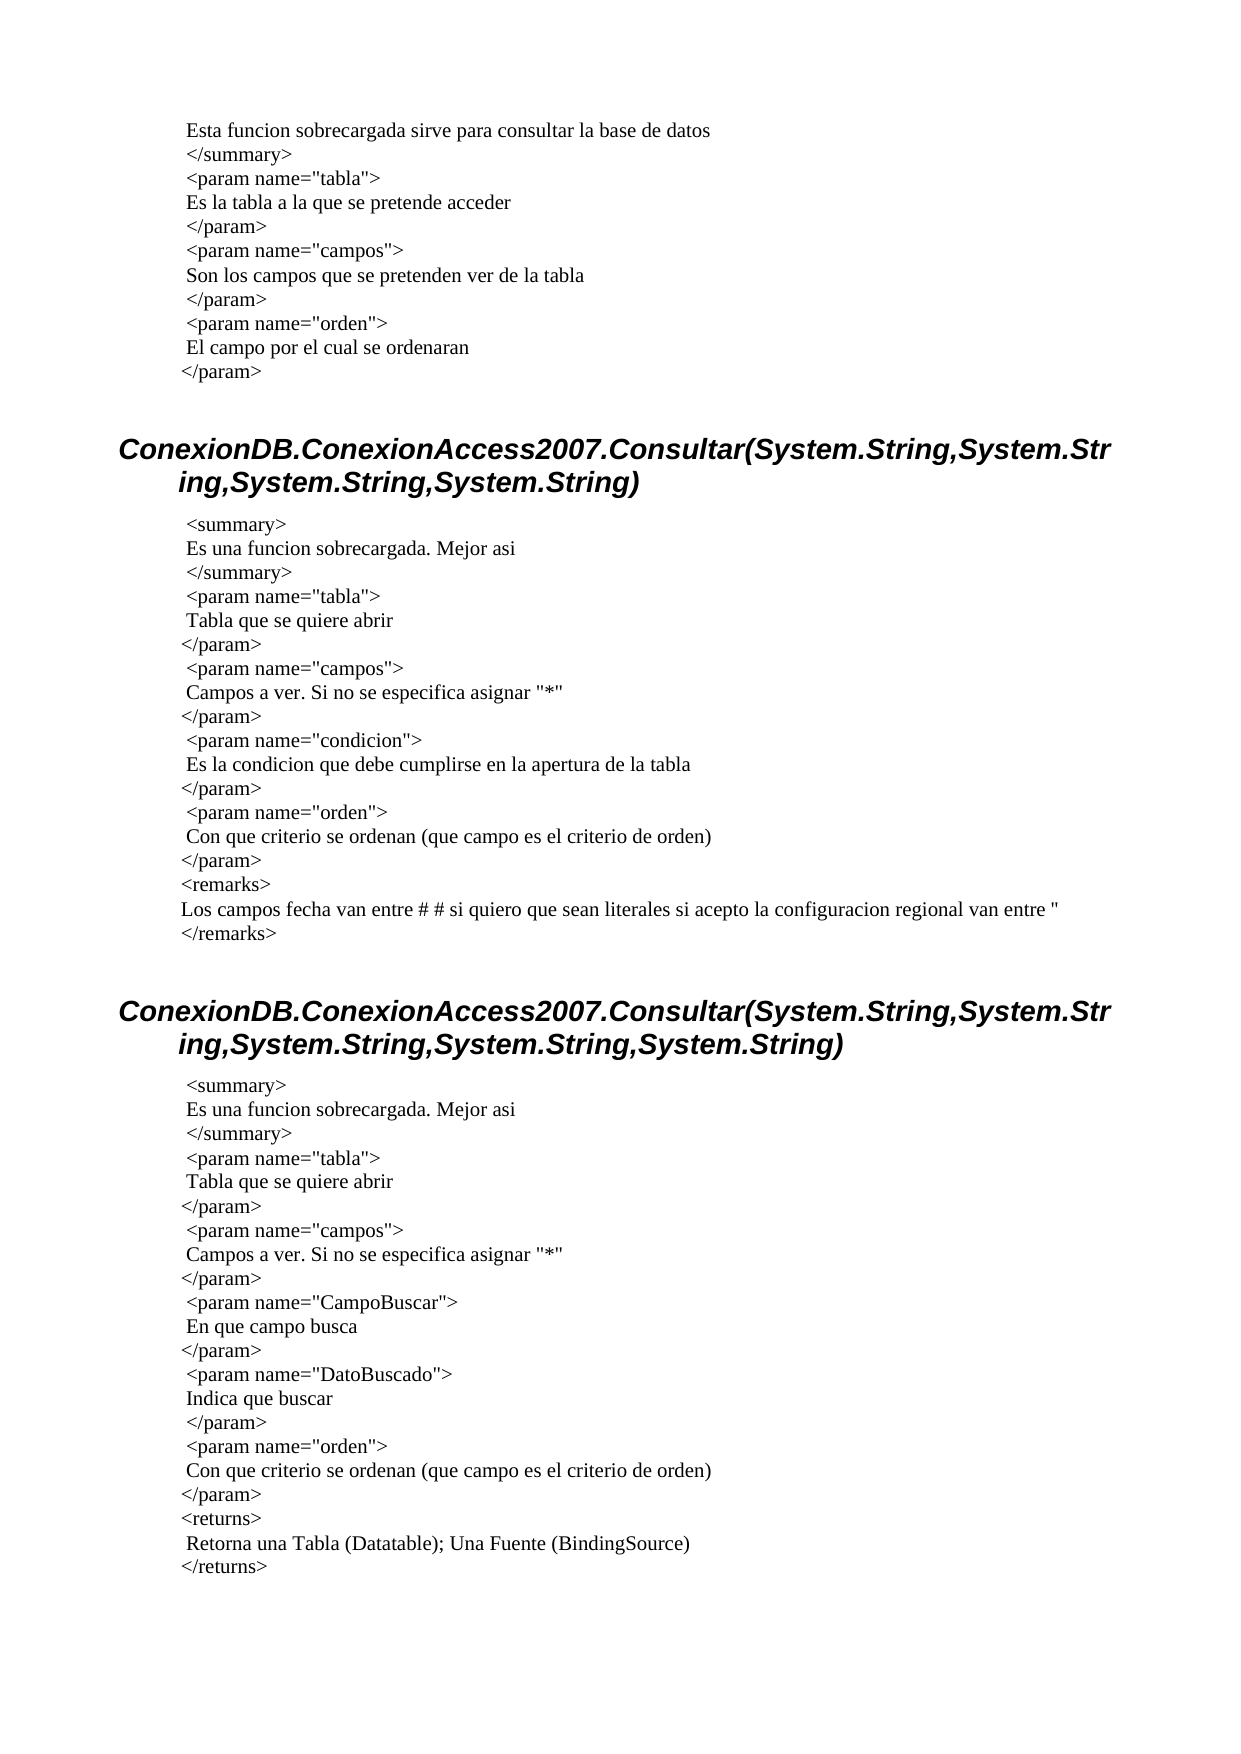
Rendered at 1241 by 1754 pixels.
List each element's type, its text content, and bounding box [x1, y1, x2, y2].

text <returns> [118, 1506, 1122, 1530]
text </param> [118, 1482, 1122, 1506]
text Son los campos que se pretenden ver de la tabla [118, 262, 1122, 287]
subtitle ConexionDB.ConexionAccess2007.Consultar(System.String,System.String,System.String,System.String,System.String) [118, 994, 1122, 1061]
text Es la tabla a la que se pretende acceder [118, 190, 1122, 214]
text </param> [118, 1266, 1122, 1290]
text Los campos fecha van entre # # si quiero que sean literales si acepto la configuracion regional van entre '' [118, 896, 1122, 921]
text <summary> [118, 1073, 1122, 1097]
text <param name="orden"> [118, 311, 1122, 335]
text Es una funcion sobrecargada. Mejor asi [118, 536, 1122, 559]
text </param> [118, 704, 1122, 728]
text <param name="tabla"> [118, 584, 1122, 608]
text <param name="campos"> [118, 238, 1122, 262]
text <param name="campos"> [118, 1218, 1122, 1242]
text </summary> [118, 559, 1122, 584]
text <remarks> [118, 872, 1122, 896]
text <param name="DatoBuscado"> [118, 1362, 1122, 1386]
text Tabla que se quiere abrir [118, 608, 1122, 632]
text <param name="tabla"> [118, 1145, 1122, 1169]
text Es la condicion que debe cumplirse en la apertura de la tabla [118, 752, 1122, 776]
text <param name="orden"> [118, 1434, 1122, 1458]
text </remarks> [118, 921, 1122, 944]
text </param> [118, 776, 1122, 800]
text </param> [118, 632, 1122, 656]
text </param> [118, 848, 1122, 872]
text </param> [118, 359, 1122, 383]
text </param> [118, 287, 1122, 311]
text <param name="campos"> [118, 656, 1122, 680]
subtitle ConexionDB.ConexionAccess2007.Consultar(System.String,System.String,System.String,System.String) [118, 432, 1122, 499]
text Indica que buscar [118, 1386, 1122, 1410]
text </returns> [118, 1554, 1122, 1578]
text Esta funcion sobrecargada sirve para consultar la base de datos [118, 118, 1122, 142]
text <param name="CampoBuscar"> [118, 1290, 1122, 1314]
text Tabla que se quiere abrir [118, 1169, 1122, 1193]
text </param> [118, 1338, 1122, 1362]
text <param name="tabla"> [118, 166, 1122, 190]
text <param name="orden"> [118, 800, 1122, 824]
text </summary> [118, 142, 1122, 166]
text </param> [118, 214, 1122, 238]
text Es una funcion sobrecargada. Mejor asi [118, 1097, 1122, 1121]
text En que campo busca [118, 1314, 1122, 1338]
text Con que criterio se ordenan (que campo es el criterio de orden) [118, 824, 1122, 848]
text Campos a ver. Si no se especifica asignar "*" [118, 680, 1122, 704]
text </param> [118, 1410, 1122, 1434]
text </summary> [118, 1121, 1122, 1145]
text Campos a ver. Si no se especifica asignar "*" [118, 1242, 1122, 1266]
text Retorna una Tabla (Datatable); Una Fuente (BindingSource) [118, 1530, 1122, 1554]
text </param> [118, 1193, 1122, 1218]
text Con que criterio se ordenan (que campo es el criterio de orden) [118, 1458, 1122, 1482]
text El campo por el cual se ordenaran [118, 335, 1122, 359]
text <param name="condicion"> [118, 728, 1122, 752]
text <summary> [118, 511, 1122, 536]
